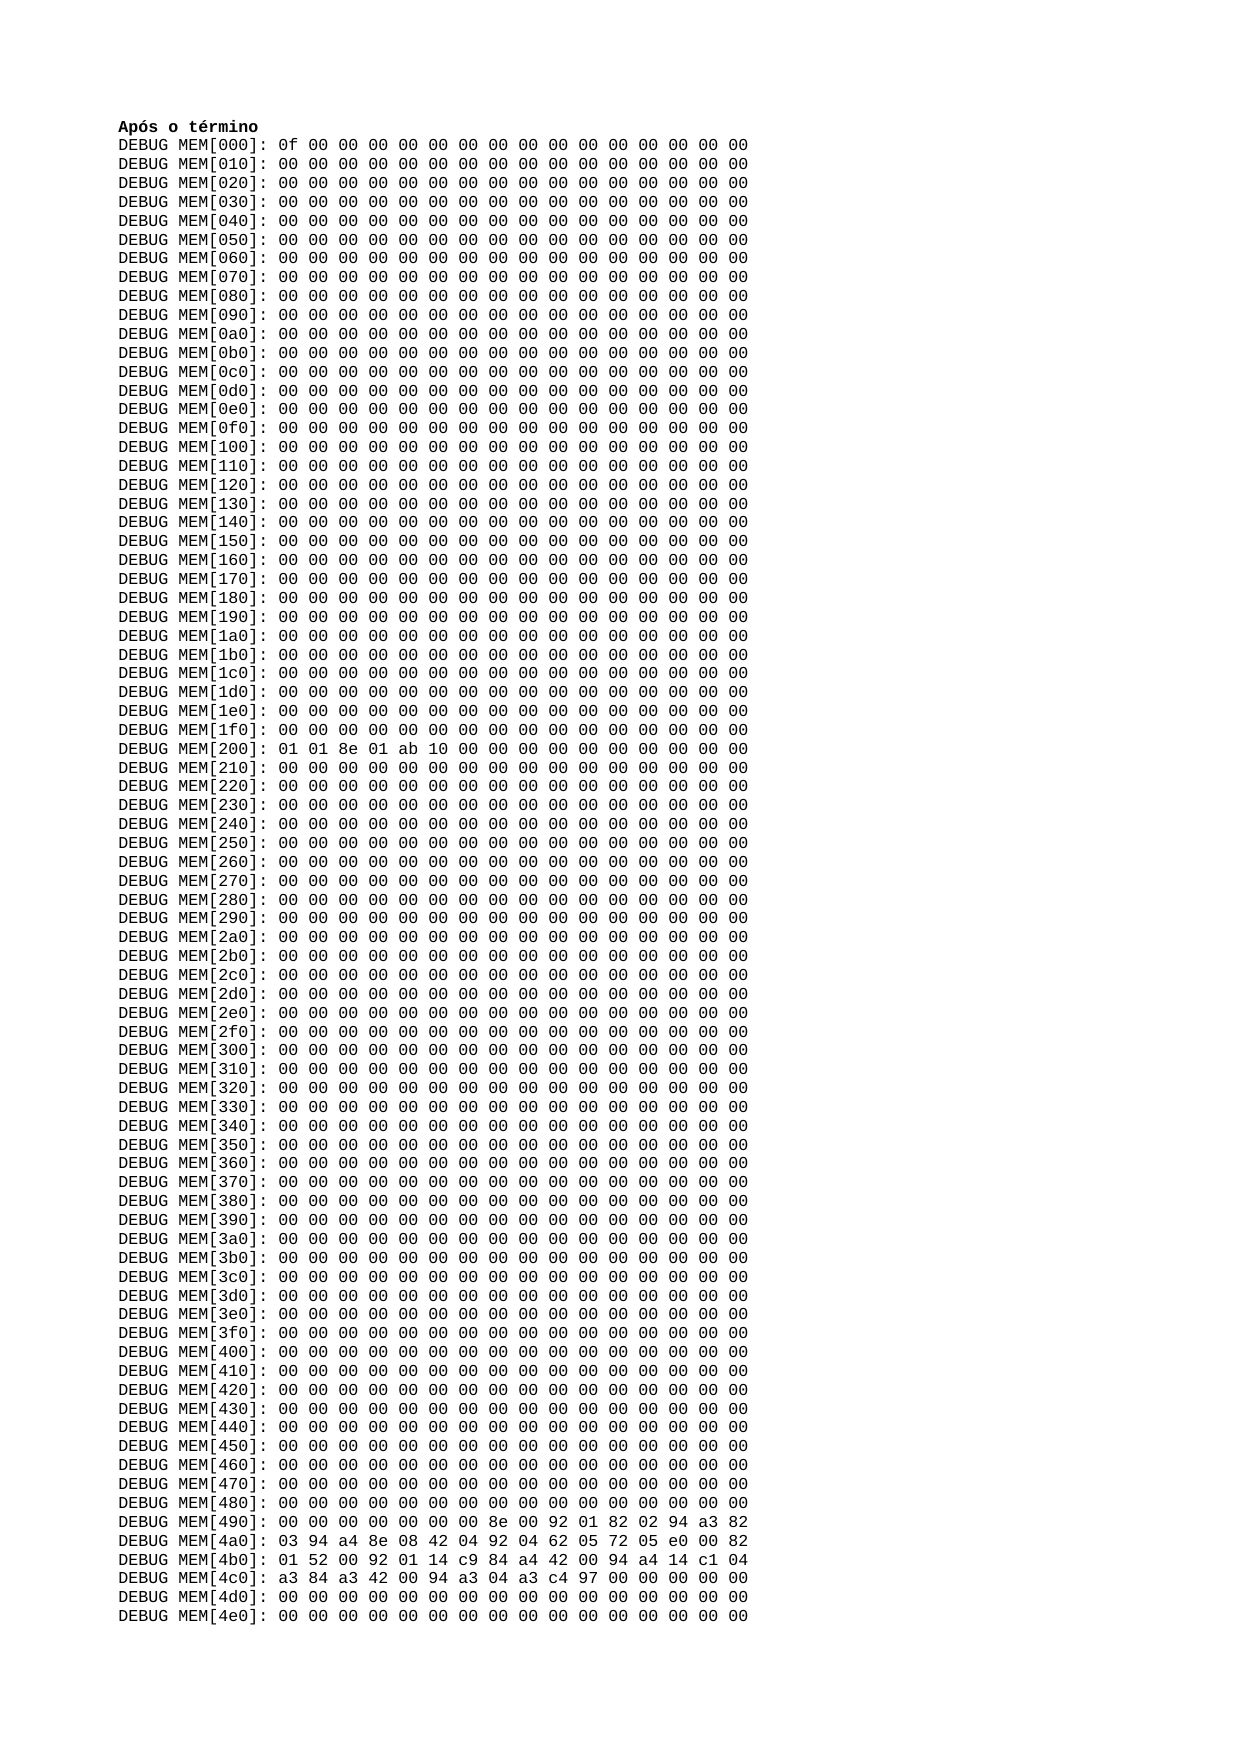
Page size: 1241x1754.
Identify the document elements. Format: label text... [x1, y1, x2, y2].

text DEBUG MEM[0a0]: 00 00 00 00 00 00 00 00 00 00 00 00 00 00 00 00 [118, 326, 1122, 344]
text DEBUG MEM[2a0]: 00 00 00 00 00 00 00 00 00 00 00 00 00 00 00 00 [118, 929, 1122, 948]
text DEBUG MEM[2c0]: 00 00 00 00 00 00 00 00 00 00 00 00 00 00 00 00 [118, 967, 1122, 985]
text DEBUG MEM[450]: 00 00 00 00 00 00 00 00 00 00 00 00 00 00 00 00 [118, 1438, 1122, 1457]
text DEBUG MEM[470]: 00 00 00 00 00 00 00 00 00 00 00 00 00 00 00 00 [118, 1476, 1122, 1494]
text DEBUG MEM[050]: 00 00 00 00 00 00 00 00 00 00 00 00 00 00 00 00 [118, 231, 1122, 250]
text DEBUG MEM[4c0]: a3 84 a3 42 00 94 a3 04 a3 c4 97 00 00 00 00 00 [118, 1570, 1122, 1589]
text DEBUG MEM[1f0]: 00 00 00 00 00 00 00 00 00 00 00 00 00 00 00 00 [118, 721, 1122, 740]
text DEBUG MEM[310]: 00 00 00 00 00 00 00 00 00 00 00 00 00 00 00 00 [118, 1061, 1122, 1080]
text DEBUG MEM[4b0]: 01 52 00 92 01 14 c9 84 a4 42 00 94 a4 14 c1 04 [118, 1551, 1122, 1570]
text DEBUG MEM[440]: 00 00 00 00 00 00 00 00 00 00 00 00 00 00 00 00 [118, 1419, 1122, 1438]
text DEBUG MEM[010]: 00 00 00 00 00 00 00 00 00 00 00 00 00 00 00 00 [118, 156, 1122, 175]
text DEBUG MEM[260]: 00 00 00 00 00 00 00 00 00 00 00 00 00 00 00 00 [118, 853, 1122, 872]
text DEBUG MEM[460]: 00 00 00 00 00 00 00 00 00 00 00 00 00 00 00 00 [118, 1457, 1122, 1476]
text DEBUG MEM[1d0]: 00 00 00 00 00 00 00 00 00 00 00 00 00 00 00 00 [118, 684, 1122, 703]
text DEBUG MEM[0c0]: 00 00 00 00 00 00 00 00 00 00 00 00 00 00 00 00 [118, 363, 1122, 382]
text DEBUG MEM[100]: 00 00 00 00 00 00 00 00 00 00 00 00 00 00 00 00 [118, 439, 1122, 457]
text DEBUG MEM[3a0]: 00 00 00 00 00 00 00 00 00 00 00 00 00 00 00 00 [118, 1231, 1122, 1249]
text DEBUG MEM[4a0]: 03 94 a4 8e 08 42 04 92 04 62 05 72 05 e0 00 82 [118, 1532, 1122, 1551]
text DEBUG MEM[270]: 00 00 00 00 00 00 00 00 00 00 00 00 00 00 00 00 [118, 872, 1122, 891]
text DEBUG MEM[150]: 00 00 00 00 00 00 00 00 00 00 00 00 00 00 00 00 [118, 533, 1122, 552]
text DEBUG MEM[3c0]: 00 00 00 00 00 00 00 00 00 00 00 00 00 00 00 00 [118, 1268, 1122, 1287]
text DEBUG MEM[000]: 0f 00 00 00 00 00 00 00 00 00 00 00 00 00 00 00 [118, 137, 1122, 156]
text DEBUG MEM[160]: 00 00 00 00 00 00 00 00 00 00 00 00 00 00 00 00 [118, 552, 1122, 571]
text DEBUG MEM[2f0]: 00 00 00 00 00 00 00 00 00 00 00 00 00 00 00 00 [118, 1023, 1122, 1042]
text DEBUG MEM[140]: 00 00 00 00 00 00 00 00 00 00 00 00 00 00 00 00 [118, 514, 1122, 533]
text DEBUG MEM[2d0]: 00 00 00 00 00 00 00 00 00 00 00 00 00 00 00 00 [118, 985, 1122, 1004]
text DEBUG MEM[290]: 00 00 00 00 00 00 00 00 00 00 00 00 00 00 00 00 [118, 910, 1122, 929]
text DEBUG MEM[040]: 00 00 00 00 00 00 00 00 00 00 00 00 00 00 00 00 [118, 212, 1122, 231]
text DEBUG MEM[2b0]: 00 00 00 00 00 00 00 00 00 00 00 00 00 00 00 00 [118, 948, 1122, 967]
text DEBUG MEM[1e0]: 00 00 00 00 00 00 00 00 00 00 00 00 00 00 00 00 [118, 703, 1122, 721]
text DEBUG MEM[330]: 00 00 00 00 00 00 00 00 00 00 00 00 00 00 00 00 [118, 1098, 1122, 1117]
text DEBUG MEM[240]: 00 00 00 00 00 00 00 00 00 00 00 00 00 00 00 00 [118, 816, 1122, 834]
text DEBUG MEM[410]: 00 00 00 00 00 00 00 00 00 00 00 00 00 00 00 00 [118, 1362, 1122, 1381]
text DEBUG MEM[350]: 00 00 00 00 00 00 00 00 00 00 00 00 00 00 00 00 [118, 1136, 1122, 1155]
text DEBUG MEM[190]: 00 00 00 00 00 00 00 00 00 00 00 00 00 00 00 00 [118, 608, 1122, 627]
text DEBUG MEM[060]: 00 00 00 00 00 00 00 00 00 00 00 00 00 00 00 00 [118, 250, 1122, 269]
text DEBUG MEM[280]: 00 00 00 00 00 00 00 00 00 00 00 00 00 00 00 00 [118, 891, 1122, 910]
text DEBUG MEM[120]: 00 00 00 00 00 00 00 00 00 00 00 00 00 00 00 00 [118, 476, 1122, 495]
text DEBUG MEM[370]: 00 00 00 00 00 00 00 00 00 00 00 00 00 00 00 00 [118, 1174, 1122, 1193]
text DEBUG MEM[420]: 00 00 00 00 00 00 00 00 00 00 00 00 00 00 00 00 [118, 1381, 1122, 1400]
text DEBUG MEM[3b0]: 00 00 00 00 00 00 00 00 00 00 00 00 00 00 00 00 [118, 1249, 1122, 1268]
text DEBUG MEM[0d0]: 00 00 00 00 00 00 00 00 00 00 00 00 00 00 00 00 [118, 382, 1122, 401]
text DEBUG MEM[400]: 00 00 00 00 00 00 00 00 00 00 00 00 00 00 00 00 [118, 1344, 1122, 1362]
text DEBUG MEM[090]: 00 00 00 00 00 00 00 00 00 00 00 00 00 00 00 00 [118, 307, 1122, 326]
text DEBUG MEM[3d0]: 00 00 00 00 00 00 00 00 00 00 00 00 00 00 00 00 [118, 1287, 1122, 1306]
text DEBUG MEM[490]: 00 00 00 00 00 00 00 8e 00 92 01 82 02 94 a3 82 [118, 1513, 1122, 1532]
text DEBUG MEM[340]: 00 00 00 00 00 00 00 00 00 00 00 00 00 00 00 00 [118, 1117, 1122, 1136]
text DEBUG MEM[0e0]: 00 00 00 00 00 00 00 00 00 00 00 00 00 00 00 00 [118, 401, 1122, 420]
text DEBUG MEM[4e0]: 00 00 00 00 00 00 00 00 00 00 00 00 00 00 00 00 [118, 1608, 1122, 1626]
text DEBUG MEM[300]: 00 00 00 00 00 00 00 00 00 00 00 00 00 00 00 00 [118, 1042, 1122, 1061]
text DEBUG MEM[320]: 00 00 00 00 00 00 00 00 00 00 00 00 00 00 00 00 [118, 1080, 1122, 1098]
text DEBUG MEM[030]: 00 00 00 00 00 00 00 00 00 00 00 00 00 00 00 00 [118, 193, 1122, 212]
text DEBUG MEM[3e0]: 00 00 00 00 00 00 00 00 00 00 00 00 00 00 00 00 [118, 1306, 1122, 1325]
text DEBUG MEM[360]: 00 00 00 00 00 00 00 00 00 00 00 00 00 00 00 00 [118, 1155, 1122, 1174]
text DEBUG MEM[0b0]: 00 00 00 00 00 00 00 00 00 00 00 00 00 00 00 00 [118, 344, 1122, 363]
text DEBUG MEM[1c0]: 00 00 00 00 00 00 00 00 00 00 00 00 00 00 00 00 [118, 665, 1122, 684]
text DEBUG MEM[1b0]: 00 00 00 00 00 00 00 00 00 00 00 00 00 00 00 00 [118, 646, 1122, 665]
text DEBUG MEM[380]: 00 00 00 00 00 00 00 00 00 00 00 00 00 00 00 00 [118, 1193, 1122, 1212]
text Após o término [118, 118, 1122, 137]
text DEBUG MEM[180]: 00 00 00 00 00 00 00 00 00 00 00 00 00 00 00 00 [118, 589, 1122, 608]
text DEBUG MEM[230]: 00 00 00 00 00 00 00 00 00 00 00 00 00 00 00 00 [118, 797, 1122, 816]
text DEBUG MEM[0f0]: 00 00 00 00 00 00 00 00 00 00 00 00 00 00 00 00 [118, 420, 1122, 439]
text DEBUG MEM[070]: 00 00 00 00 00 00 00 00 00 00 00 00 00 00 00 00 [118, 269, 1122, 288]
text DEBUG MEM[220]: 00 00 00 00 00 00 00 00 00 00 00 00 00 00 00 00 [118, 778, 1122, 797]
text DEBUG MEM[110]: 00 00 00 00 00 00 00 00 00 00 00 00 00 00 00 00 [118, 457, 1122, 476]
text DEBUG MEM[170]: 00 00 00 00 00 00 00 00 00 00 00 00 00 00 00 00 [118, 571, 1122, 589]
text DEBUG MEM[4d0]: 00 00 00 00 00 00 00 00 00 00 00 00 00 00 00 00 [118, 1589, 1122, 1608]
text DEBUG MEM[3f0]: 00 00 00 00 00 00 00 00 00 00 00 00 00 00 00 00 [118, 1325, 1122, 1344]
text DEBUG MEM[210]: 00 00 00 00 00 00 00 00 00 00 00 00 00 00 00 00 [118, 759, 1122, 778]
text DEBUG MEM[080]: 00 00 00 00 00 00 00 00 00 00 00 00 00 00 00 00 [118, 288, 1122, 307]
text DEBUG MEM[200]: 01 01 8e 01 ab 10 00 00 00 00 00 00 00 00 00 00 [118, 740, 1122, 759]
text DEBUG MEM[130]: 00 00 00 00 00 00 00 00 00 00 00 00 00 00 00 00 [118, 495, 1122, 514]
text DEBUG MEM[020]: 00 00 00 00 00 00 00 00 00 00 00 00 00 00 00 00 [118, 175, 1122, 193]
text DEBUG MEM[480]: 00 00 00 00 00 00 00 00 00 00 00 00 00 00 00 00 [118, 1494, 1122, 1513]
text DEBUG MEM[250]: 00 00 00 00 00 00 00 00 00 00 00 00 00 00 00 00 [118, 834, 1122, 853]
text DEBUG MEM[430]: 00 00 00 00 00 00 00 00 00 00 00 00 00 00 00 00 [118, 1400, 1122, 1419]
text DEBUG MEM[1a0]: 00 00 00 00 00 00 00 00 00 00 00 00 00 00 00 00 [118, 627, 1122, 646]
text DEBUG MEM[390]: 00 00 00 00 00 00 00 00 00 00 00 00 00 00 00 00 [118, 1212, 1122, 1231]
text DEBUG MEM[2e0]: 00 00 00 00 00 00 00 00 00 00 00 00 00 00 00 00 [118, 1004, 1122, 1023]
